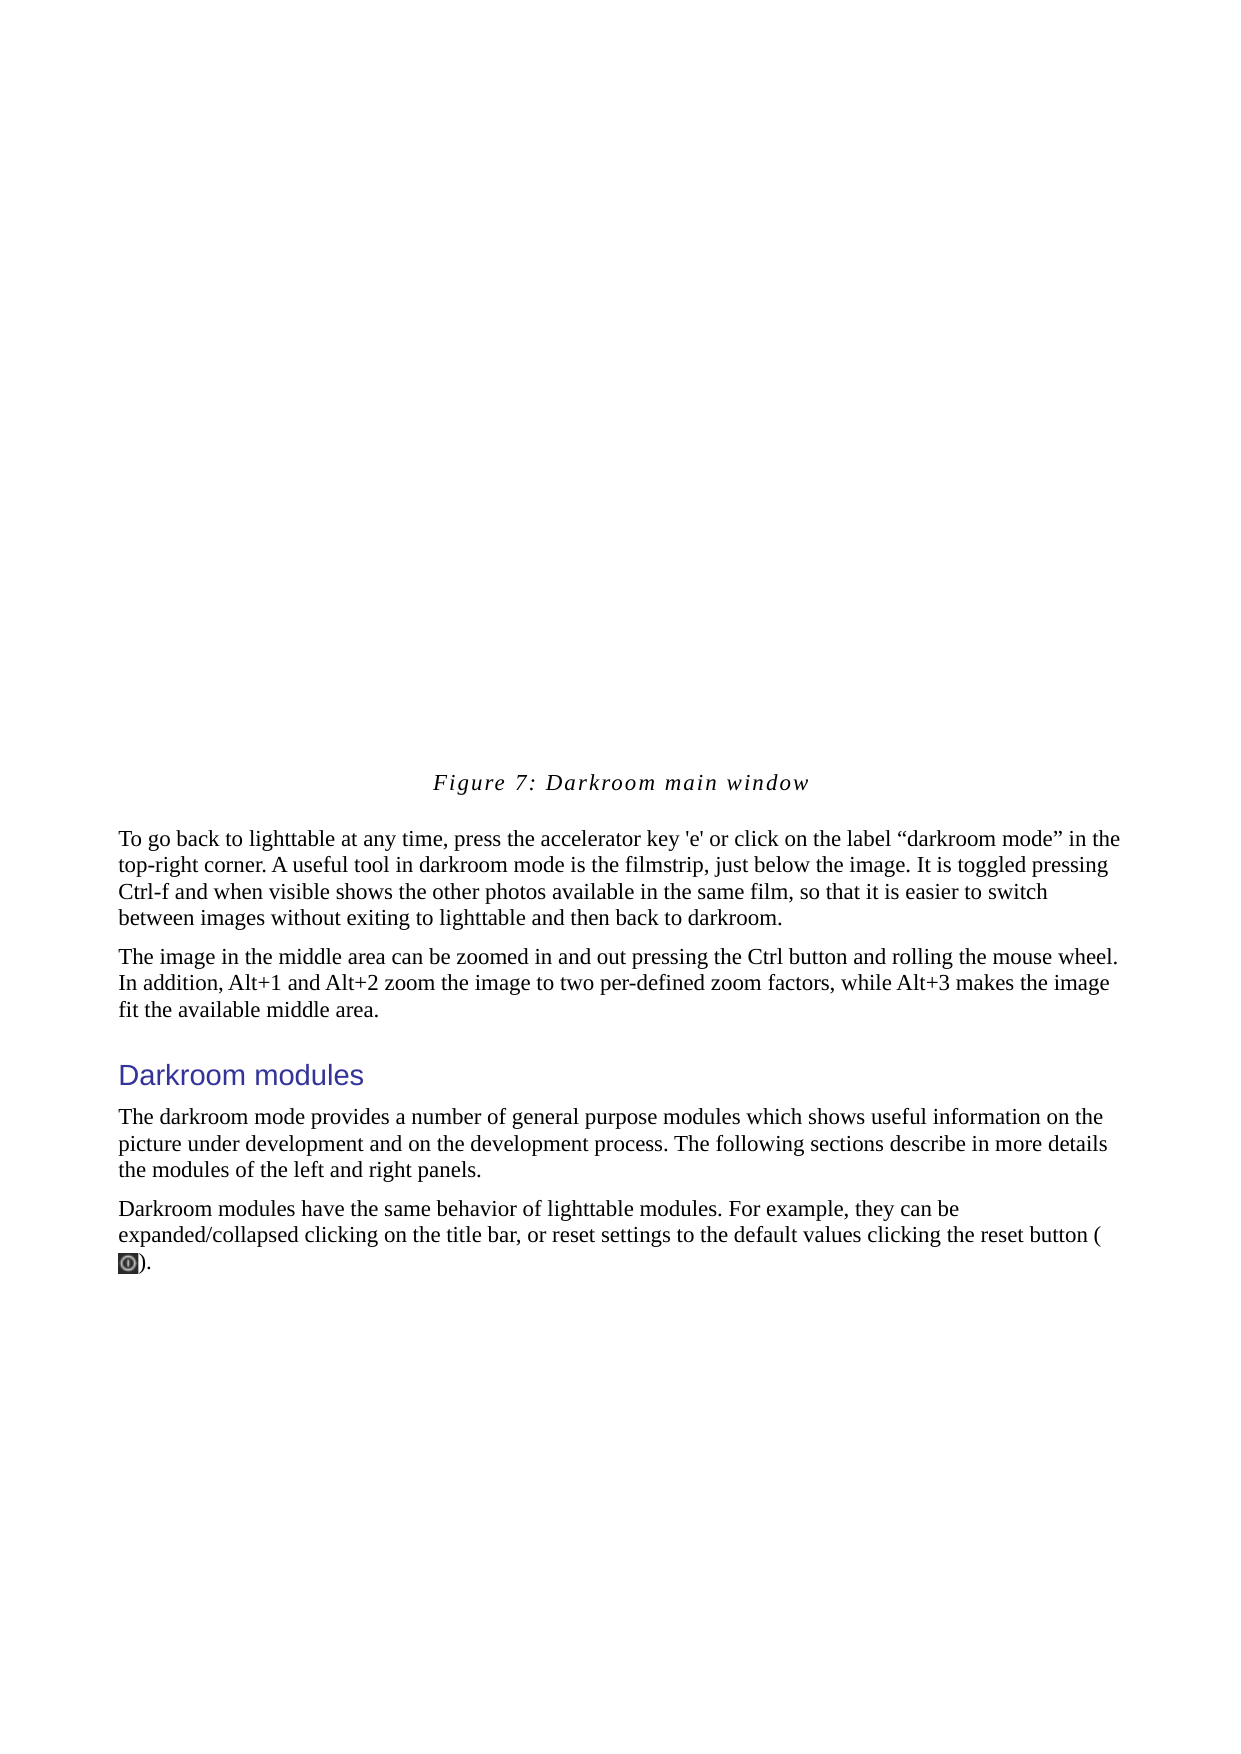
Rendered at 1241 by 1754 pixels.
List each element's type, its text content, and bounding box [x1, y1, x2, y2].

text Darkroom modules have the same behavior of lighttable modules. For example, they can be expanded/collapsed clicking on the title bar, or reset settings to the default values clicking the reset button (). [118, 1195, 1122, 1274]
text The image in the middle area can be zoomed in and out pressing the Ctrl button and rolling the mouse wheel. In addition, Alt+1 and Alt+2 zoom the image to two per-defined zoom factors, while Alt+3 makes the image fit the available middle area. [118, 943, 1122, 1022]
text To go back to lighttable at any time, press the accelerator key 'e' or click on the label “darkroom mode” in the top-right corner. A useful tool in darkroom mode is the filmstrip, just below the image. It is toggled pressing Ctrl-f and when visible shows the other photos available in the same film, so that it is easier to switch between images without exiting to lighttable and then back to darkroom. [118, 118, 1124, 930]
picture [118, 1253, 139, 1274]
text The darkroom mode provides a number of general purpose modules which shows useful information on the picture under development and on the development process. The following sections describe in more details the modules of the left and right panels. [118, 1103, 1122, 1182]
text Figure 7: Darkroom main window [120, 142, 1124, 796]
subtitle Darkroom modules [118, 1058, 1122, 1092]
